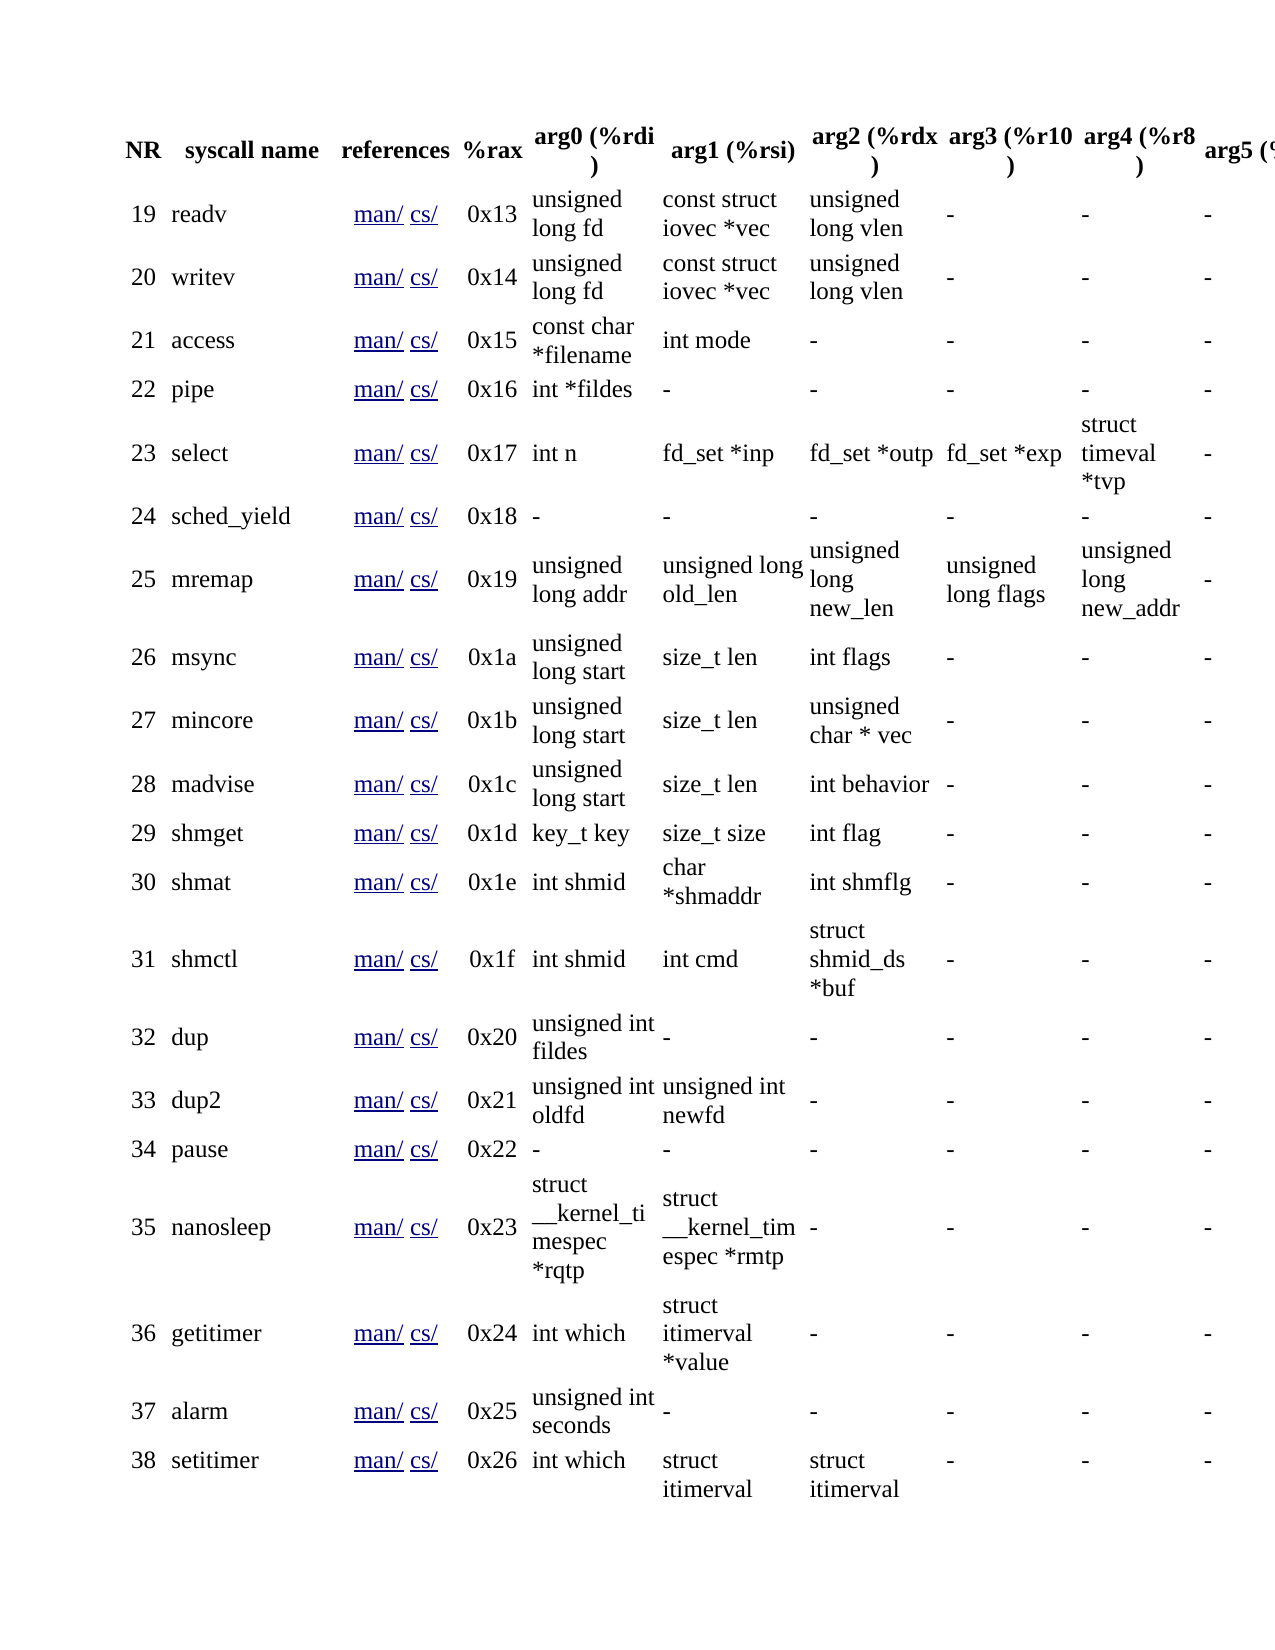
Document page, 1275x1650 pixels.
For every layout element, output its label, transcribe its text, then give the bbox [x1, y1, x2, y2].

table_cell unsigned long start [529, 688, 659, 751]
table_cell man/ cs/ [336, 625, 455, 688]
table_cell - [1078, 181, 1201, 245]
table_cell key_t key [529, 815, 659, 849]
table_cell - [943, 625, 1078, 688]
table_cell man/ cs/ [336, 498, 455, 533]
table_cell unsigned long fd [529, 245, 659, 308]
table_cell - [806, 1005, 943, 1068]
table_cell 0x1c [455, 751, 529, 815]
table_cell 22 [118, 371, 168, 406]
table_cell - [1201, 1166, 1275, 1287]
table_cell 0x26 [455, 1442, 529, 1506]
table_cell int cmd [660, 913, 806, 1005]
table_cell - [806, 498, 943, 533]
table_cell - [806, 1166, 943, 1287]
table_cell - [1078, 815, 1201, 849]
table_cell 0x18 [455, 498, 529, 533]
table_cell size_t len [660, 688, 806, 751]
table_cell - [1201, 751, 1275, 815]
table_cell unsigned long vlen [806, 245, 943, 308]
table_cell man/ cs/ [336, 371, 455, 406]
table_cell unsigned int fildes [529, 1005, 659, 1068]
table_header arg0 (%rdi) [529, 118, 659, 181]
table_cell readv [168, 181, 336, 245]
table_cell - [943, 245, 1078, 308]
table_cell unsigned long fd [529, 181, 659, 245]
table_cell struct shmid_ds *buf [806, 913, 943, 1005]
table_cell - [943, 1442, 1078, 1506]
table_cell - [1201, 308, 1275, 371]
table_cell fd_set *exp [943, 406, 1078, 498]
table_cell - [1201, 625, 1275, 688]
table_cell unsigned long old_len [660, 533, 806, 625]
table_cell unsigned char * vec [806, 688, 943, 751]
table_cell size_t len [660, 625, 806, 688]
table_cell 30 [118, 849, 168, 913]
table_cell size_t size [660, 815, 806, 849]
table_cell man/ cs/ [336, 1442, 455, 1506]
table_cell man/ cs/ [336, 1287, 455, 1379]
table_cell - [943, 1166, 1078, 1287]
table_cell - [1201, 1005, 1275, 1068]
table_cell 27 [118, 688, 168, 751]
table_cell - [1201, 181, 1275, 245]
table_cell int shmflg [806, 849, 943, 913]
table_cell int shmid [529, 913, 659, 1005]
table_header syscall name [168, 118, 336, 181]
table_header NR [118, 118, 168, 181]
table_cell fd_set *outp [806, 406, 943, 498]
table_cell - [1201, 406, 1275, 498]
table_cell struct __kernel_timespec *rqtp [529, 1166, 659, 1287]
table_cell pause [168, 1131, 336, 1166]
table_cell unsigned long new_addr [1078, 533, 1201, 625]
table_cell struct itimerval *value [660, 1287, 806, 1379]
table_cell const struct iovec *vec [660, 181, 806, 245]
table_header arg3 (%r10) [943, 118, 1078, 181]
table_cell - [660, 1379, 806, 1442]
table_cell - [660, 1005, 806, 1068]
table_cell - [1078, 1287, 1201, 1379]
table_cell fd_set *inp [660, 406, 806, 498]
table_cell int which [529, 1442, 659, 1506]
table_cell unsigned long start [529, 625, 659, 688]
table_cell man/ cs/ [336, 815, 455, 849]
table_cell - [529, 498, 659, 533]
table_cell 19 [118, 181, 168, 245]
table_cell 0x1b [455, 688, 529, 751]
table_cell 28 [118, 751, 168, 815]
table_cell 0x15 [455, 308, 529, 371]
table_cell 0x25 [455, 1379, 529, 1442]
table_cell unsigned long start [529, 751, 659, 815]
table_cell struct itimerval [660, 1442, 806, 1506]
table_cell - [1078, 1166, 1201, 1287]
table_cell madvise [168, 751, 336, 815]
table_cell - [1078, 1379, 1201, 1442]
table_cell getitimer [168, 1287, 336, 1379]
table_cell 0x24 [455, 1287, 529, 1379]
table_cell access [168, 308, 336, 371]
table_cell 20 [118, 245, 168, 308]
table_cell - [806, 371, 943, 406]
table_cell dup [168, 1005, 336, 1068]
table_cell int flag [806, 815, 943, 849]
table_cell man/ cs/ [336, 688, 455, 751]
table_cell 26 [118, 625, 168, 688]
table_header arg2 (%rdx) [806, 118, 943, 181]
table_cell - [1078, 913, 1201, 1005]
table_cell - [1078, 849, 1201, 913]
table_cell - [1201, 1068, 1275, 1131]
table_cell - [1078, 625, 1201, 688]
table_cell - [1201, 913, 1275, 1005]
table_cell char *shmaddr [660, 849, 806, 913]
table_cell 0x17 [455, 406, 529, 498]
table_cell - [1201, 1131, 1275, 1166]
table_cell int behavior [806, 751, 943, 815]
table_cell - [660, 498, 806, 533]
table_cell man/ cs/ [336, 1005, 455, 1068]
table_cell - [1201, 1442, 1275, 1506]
table_cell 33 [118, 1068, 168, 1131]
table_cell - [529, 1131, 659, 1166]
table_cell 0x1d [455, 815, 529, 849]
table_cell - [943, 1068, 1078, 1131]
table_cell struct timeval *tvp [1078, 406, 1201, 498]
table_cell mremap [168, 533, 336, 625]
table_cell unsigned long new_len [806, 533, 943, 625]
table_cell man/ cs/ [336, 406, 455, 498]
table_cell man/ cs/ [336, 1166, 455, 1287]
table_cell 25 [118, 533, 168, 625]
table_cell - [1078, 688, 1201, 751]
table_cell - [1201, 688, 1275, 751]
table_cell 32 [118, 1005, 168, 1068]
table_cell - [1078, 308, 1201, 371]
table_cell - [943, 308, 1078, 371]
table_cell unsigned int newfd [660, 1068, 806, 1131]
table_cell nanosleep [168, 1166, 336, 1287]
table_cell - [806, 1379, 943, 1442]
table_header arg5 (%r9) [1201, 118, 1275, 181]
table_cell 31 [118, 913, 168, 1005]
table_cell - [1078, 1131, 1201, 1166]
table_cell struct __kernel_timespec *rmtp [660, 1166, 806, 1287]
table_cell 0x23 [455, 1166, 529, 1287]
table_header references [336, 118, 455, 181]
table_header arg4 (%r8) [1078, 118, 1201, 181]
table_cell - [1078, 371, 1201, 406]
table_cell 34 [118, 1131, 168, 1166]
table_cell 35 [118, 1166, 168, 1287]
table_cell 0x1a [455, 625, 529, 688]
table_cell 0x1f [455, 913, 529, 1005]
table_cell - [943, 181, 1078, 245]
table_cell - [1201, 371, 1275, 406]
table_cell unsigned int seconds [529, 1379, 659, 1442]
table_cell 0x1e [455, 849, 529, 913]
table_cell msync [168, 625, 336, 688]
table_cell - [806, 1068, 943, 1131]
table_cell int mode [660, 308, 806, 371]
table_cell - [660, 1131, 806, 1166]
table_cell writev [168, 245, 336, 308]
table_cell int shmid [529, 849, 659, 913]
table_cell const char *filename [529, 308, 659, 371]
table_cell - [943, 688, 1078, 751]
table_cell unsigned long addr [529, 533, 659, 625]
table_cell 21 [118, 308, 168, 371]
table_cell - [943, 371, 1078, 406]
table_cell man/ cs/ [336, 181, 455, 245]
table_cell 36 [118, 1287, 168, 1379]
table_cell - [1201, 533, 1275, 625]
table_cell int *fildes [529, 371, 659, 406]
table_cell - [943, 1005, 1078, 1068]
table_cell sched_yield [168, 498, 336, 533]
table_cell - [943, 751, 1078, 815]
table_cell mincore [168, 688, 336, 751]
table_cell alarm [168, 1379, 336, 1442]
table_cell - [943, 1131, 1078, 1166]
table_cell 38 [118, 1442, 168, 1506]
table_cell - [806, 308, 943, 371]
table_cell man/ cs/ [336, 1068, 455, 1131]
table_cell - [1078, 1005, 1201, 1068]
table_cell - [1201, 245, 1275, 308]
table_cell - [943, 498, 1078, 533]
table_cell size_t len [660, 751, 806, 815]
table_cell - [1078, 245, 1201, 308]
table_cell - [943, 1379, 1078, 1442]
table_cell man/ cs/ [336, 533, 455, 625]
table_cell - [1201, 1287, 1275, 1379]
table_cell shmctl [168, 913, 336, 1005]
table_cell int n [529, 406, 659, 498]
table_cell 37 [118, 1379, 168, 1442]
table_cell - [660, 371, 806, 406]
table_cell - [1078, 1442, 1201, 1506]
table_cell - [943, 849, 1078, 913]
table_cell 0x16 [455, 371, 529, 406]
table_cell shmat [168, 849, 336, 913]
table_cell man/ cs/ [336, 245, 455, 308]
table_cell select [168, 406, 336, 498]
table_cell - [943, 1287, 1078, 1379]
table_cell - [1078, 751, 1201, 815]
table_cell man/ cs/ [336, 913, 455, 1005]
table_cell man/ cs/ [336, 1131, 455, 1166]
table_cell dup2 [168, 1068, 336, 1131]
table_cell 0x19 [455, 533, 529, 625]
table_header %rax [455, 118, 529, 181]
table_cell 0x13 [455, 181, 529, 245]
table_cell pipe [168, 371, 336, 406]
table_cell 23 [118, 406, 168, 498]
table_cell - [1201, 1379, 1275, 1442]
table_cell - [943, 913, 1078, 1005]
table_cell - [1201, 498, 1275, 533]
table_cell struct itimerval [806, 1442, 943, 1506]
table_cell man/ cs/ [336, 849, 455, 913]
table_cell int which [529, 1287, 659, 1379]
table_cell shmget [168, 815, 336, 849]
table_cell man/ cs/ [336, 751, 455, 815]
table_cell 0x14 [455, 245, 529, 308]
table_cell 0x22 [455, 1131, 529, 1166]
table_cell - [1078, 498, 1201, 533]
table_cell - [806, 1287, 943, 1379]
table_cell unsigned long flags [943, 533, 1078, 625]
table_cell man/ cs/ [336, 1379, 455, 1442]
table_cell 0x21 [455, 1068, 529, 1131]
table_cell const struct iovec *vec [660, 245, 806, 308]
table_cell unsigned long vlen [806, 181, 943, 245]
table_cell int flags [806, 625, 943, 688]
table_cell man/ cs/ [336, 308, 455, 371]
table_cell 29 [118, 815, 168, 849]
table_cell 0x20 [455, 1005, 529, 1068]
table_cell - [1201, 815, 1275, 849]
table_cell unsigned int oldfd [529, 1068, 659, 1131]
table_cell - [1201, 849, 1275, 913]
table_cell 24 [118, 498, 168, 533]
table_header arg1 (%rsi) [660, 118, 806, 181]
table_cell - [943, 815, 1078, 849]
table_cell setitimer [168, 1442, 336, 1506]
table_cell - [806, 1131, 943, 1166]
table_cell - [1078, 1068, 1201, 1131]
